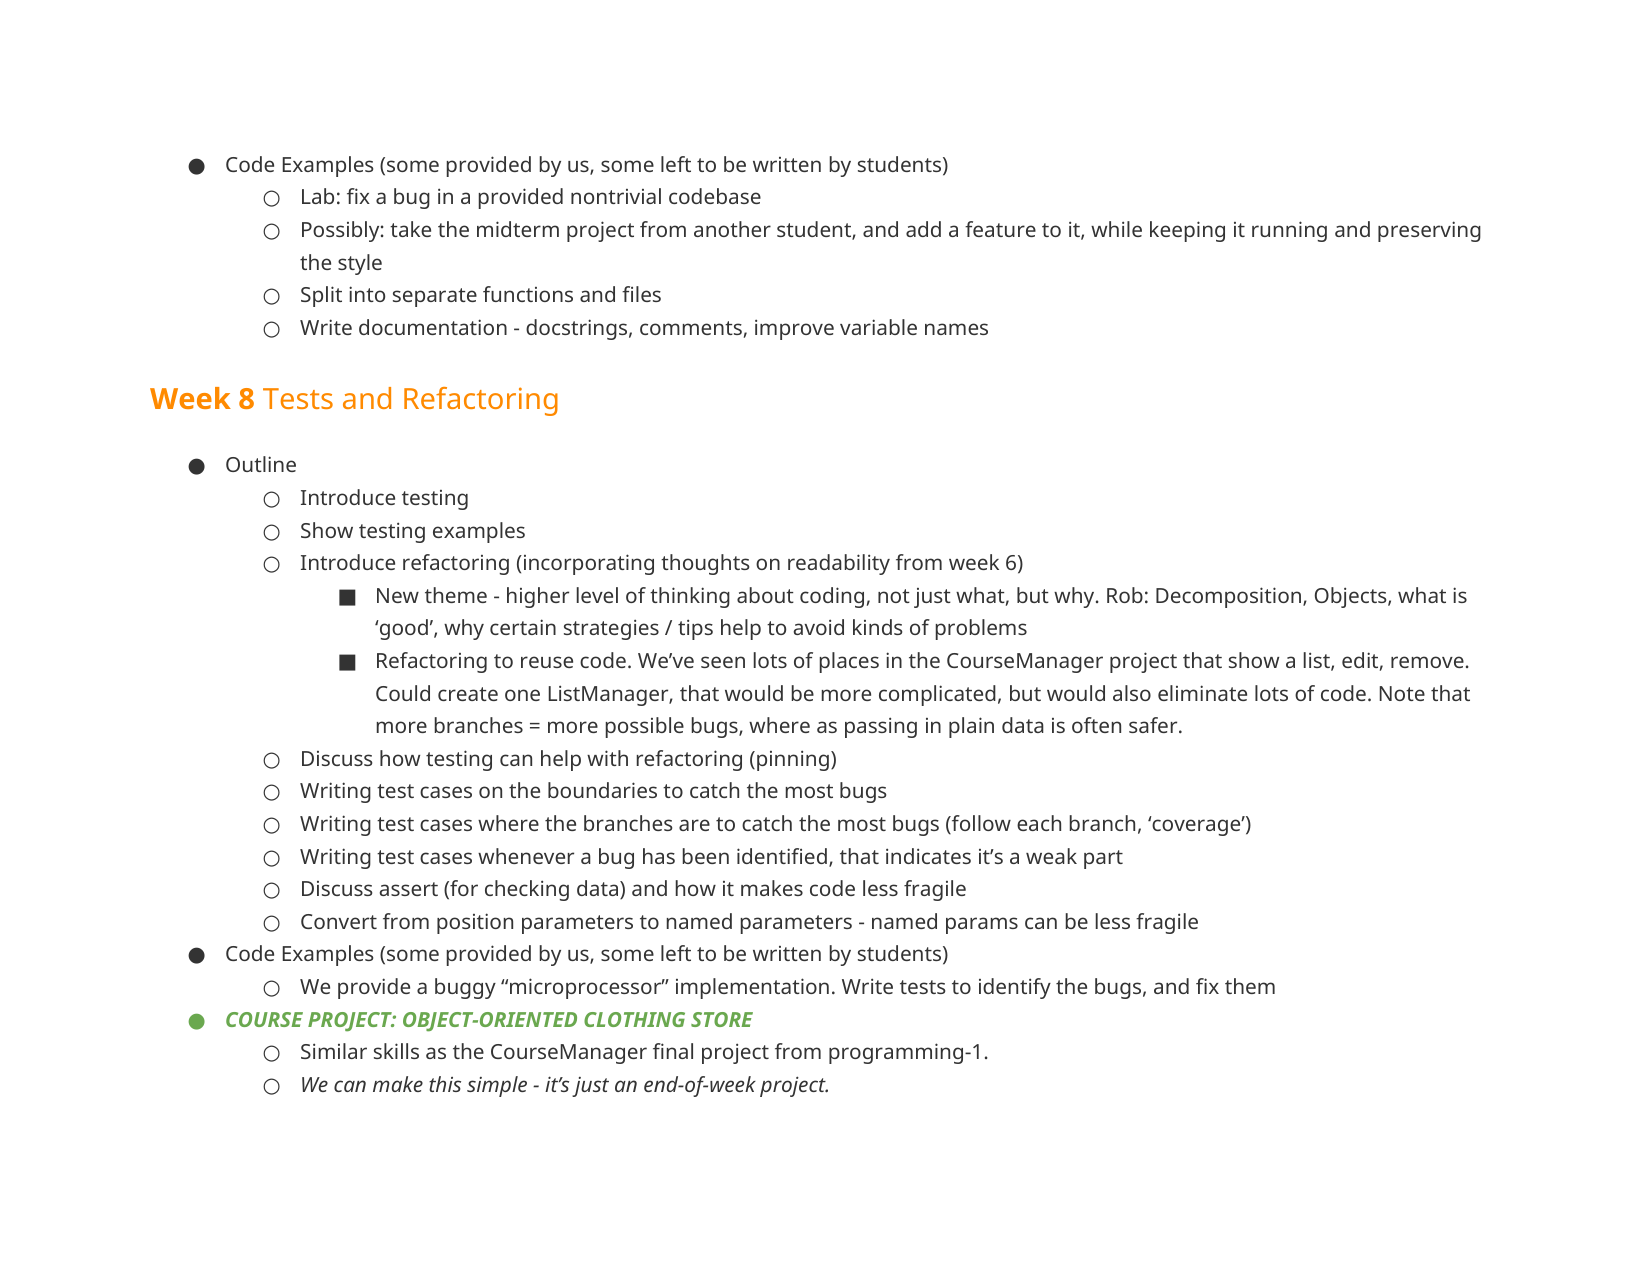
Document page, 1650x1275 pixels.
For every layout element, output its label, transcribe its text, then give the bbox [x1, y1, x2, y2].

list Discuss assert (for checking data) and how it makes code less fragile [262, 874, 1500, 903]
list Discuss how testing can help with refactoring (pinning) [262, 744, 1500, 772]
list Introduce refactoring (incorporating thoughts on readability from week 6) [262, 548, 1500, 577]
list Write documentation - docstrings, comments, improve variable names [262, 313, 1500, 341]
list Lab: fix a bug in a provided nontrivial codebase [262, 183, 1500, 211]
list Possibly: take the midterm project from another student, and add a feature to it, while keeping it running and preserving the style [262, 215, 1500, 276]
list COURSE PROJECT: OBJECT-ORIENTED CLOTHING STORE [187, 1005, 1500, 1033]
list Code Examples (some provided by us, some left to be written by students) [187, 150, 1500, 178]
list Writing test cases where the branches are to catch the most bugs (follow each branch, ‘coverage’) [262, 809, 1500, 838]
list Show testing examples [262, 516, 1500, 544]
list Convert from position parameters to named parameters - named params can be less fragile [262, 907, 1500, 935]
list We provide a buggy “microprocessor” implementation. Write tests to identify the bugs, and fix them [262, 972, 1500, 1001]
list Writing test cases whenever a bug has been identified, that indicates it’s a weak part [262, 842, 1500, 870]
list Writing test cases on the boundaries to catch the most bugs [262, 777, 1500, 805]
list Split into separate functions and files [262, 280, 1500, 309]
list New theme - higher level of thinking about coding, not just what, but why. Rob: Decomposition, Objects, what is ‘good’, why certain strategies / tips help to avoid kinds of problems [337, 581, 1500, 642]
subtitle Week 8 Tests and Refactoring [150, 378, 1500, 418]
list We can make this simple - it’s just an end-of-week project. [262, 1070, 1500, 1098]
list Introduce testing [262, 483, 1500, 512]
list Refactoring to reuse code. We’ve seen lots of places in the CourseManager project that show a list, edit, remove. Could create one ListManager, that would be more complicated, but would also eliminate lots of code. Note that more branches = more possible bugs, where as passing in plain data is often safer. [337, 646, 1500, 740]
list Outline [187, 451, 1500, 479]
list Code Examples (some provided by us, some left to be written by students) [187, 939, 1500, 968]
list Similar skills as the CourseManager final project from programming-1. [262, 1037, 1500, 1066]
